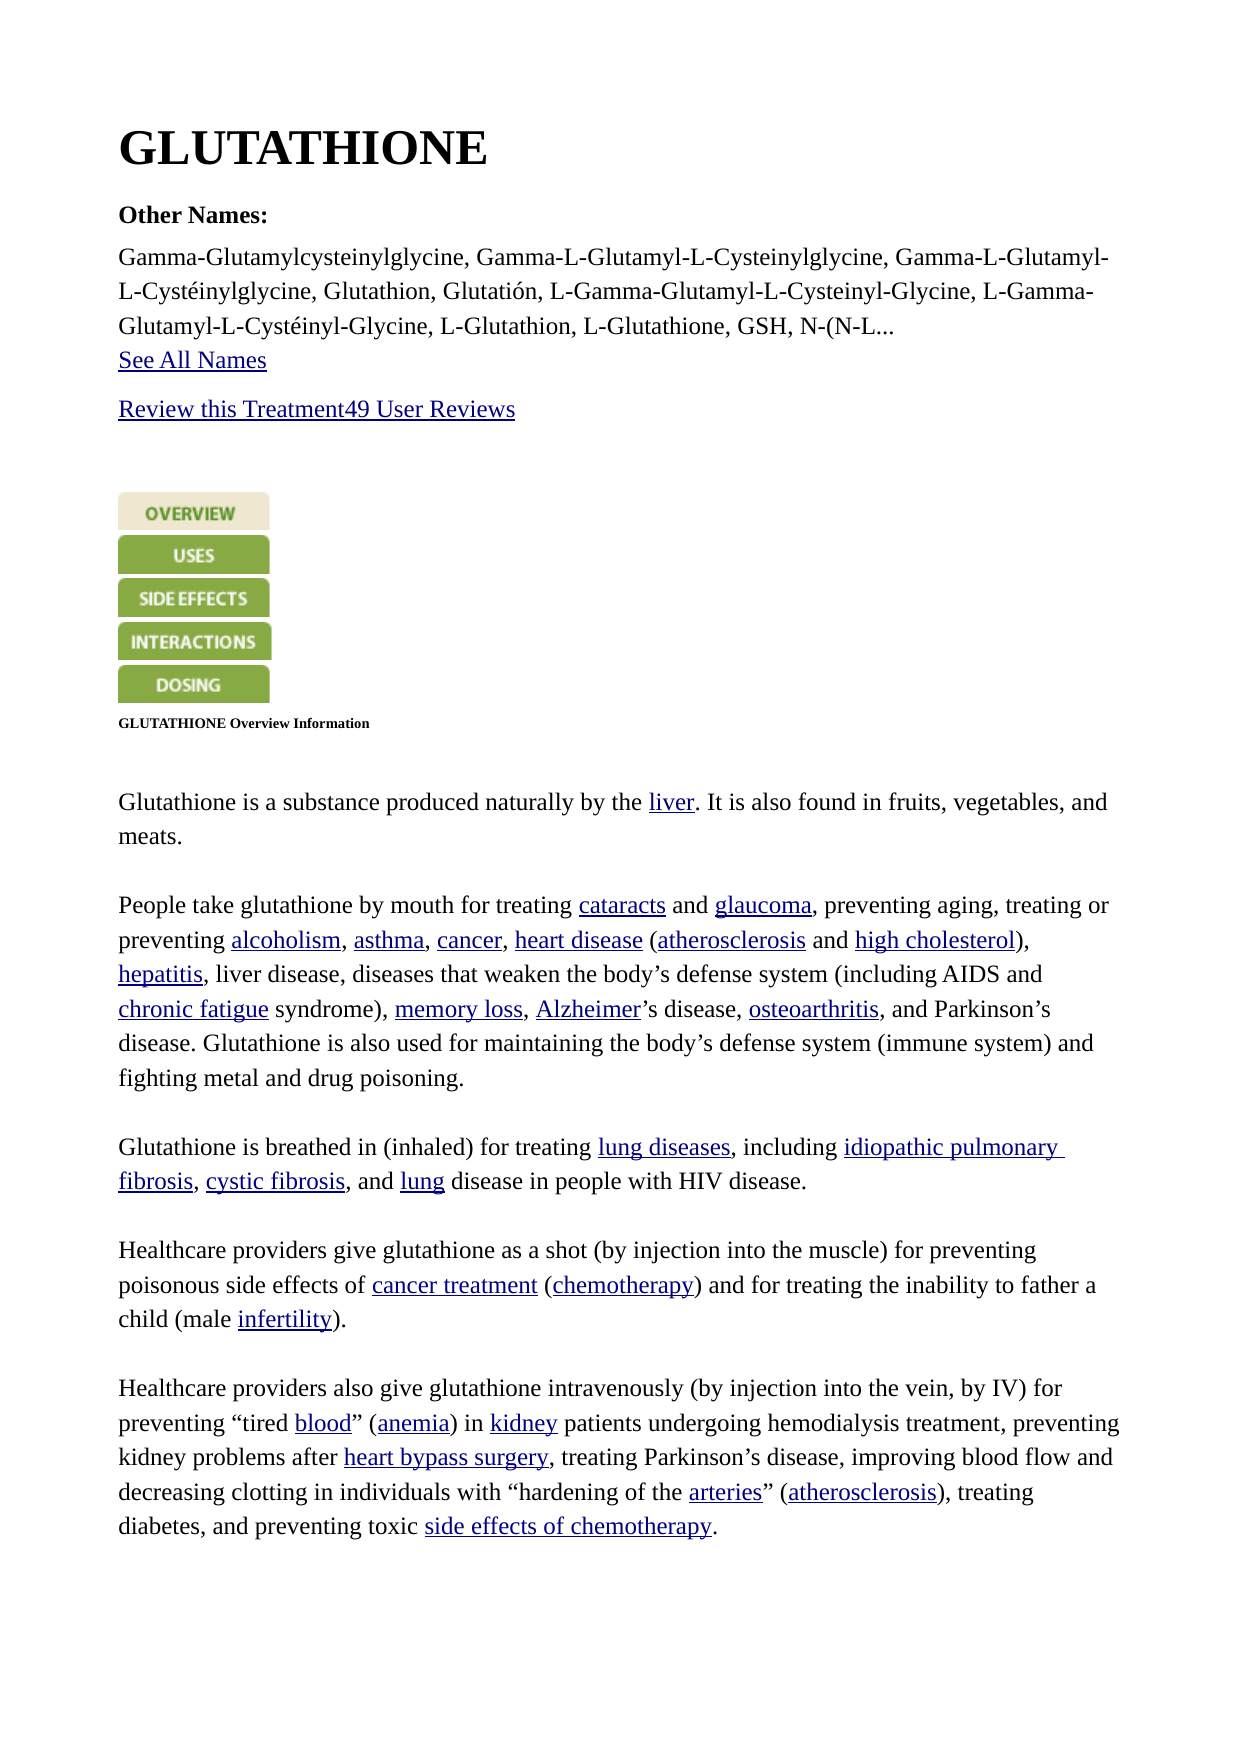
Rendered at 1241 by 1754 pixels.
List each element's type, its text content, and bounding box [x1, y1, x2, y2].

picture [118, 492, 273, 530]
picture [118, 535, 273, 574]
picture [118, 622, 275, 660]
picture [118, 578, 273, 617]
subtitle GLUTATHIONE Overview Information [118, 715, 1122, 732]
text Review this Treatment49 User Reviews [118, 394, 1122, 423]
subtitle GLUTATHIONE [118, 118, 1122, 176]
picture [118, 665, 270, 703]
text Glutathione is a substance produced naturally by the liver. It is also found in fruits, vegetables, and meats. People take glutathione by mouth for treating cataracts and glaucoma, preventing aging, treating or preventing alcoholism, asthma, cancer, heart disease (atherosclerosis and high cholesterol), hepatitis, liver disease, diseases that weaken the body’s defense system (including AIDS and chronic fatigue syndrome), memory loss, Alzheimer’s disease, osteoarthritis, and Parkinson’s disease. Glutathione is also used for maintaining the body’s defense system (immune system) and fighting metal and drug poisoning. Glutathione is breathed in (inhaled) for treating lung diseases, including idiopathic pulmonary fibrosis, cystic fibrosis, and lung disease in people with HIV disease. Healthcare providers give glutathione as a shot (by injection into the muscle) for preventing poisonous side effects of cancer treatment (chemotherapy) and for treating the inability to father a child (male infertility). Healthcare providers also give glutathione intravenously (by injection into the vein, by IV) for preventing “tired blood” (anemia) in kidney patients undergoing hemodialysis treatment, preventing kidney problems after heart bypass surgery, treating Parkinson’s disease, improving blood flow and decreasing clotting in individuals with “hardening of the arteries” (atherosclerosis), treating diabetes, and preventing toxic side effects of chemotherapy. [118, 787, 1122, 1540]
subtitle Other Names: [118, 201, 1122, 229]
text Gamma-Glutamylcysteinylglycine, Gamma-L-Glutamyl-L-Cysteinylglycine, Gamma-L-Glutamyl-L-Cystéinylglycine, Glutathion, Glutatión, L-Gamma-Glutamyl-L-Cysteinyl-Glycine, L-Gamma-Glutamyl-L-Cystéinyl-Glycine, L-Glutathion, L-Glutathione, GSH, N-(N-L... See All Names [118, 242, 1122, 374]
